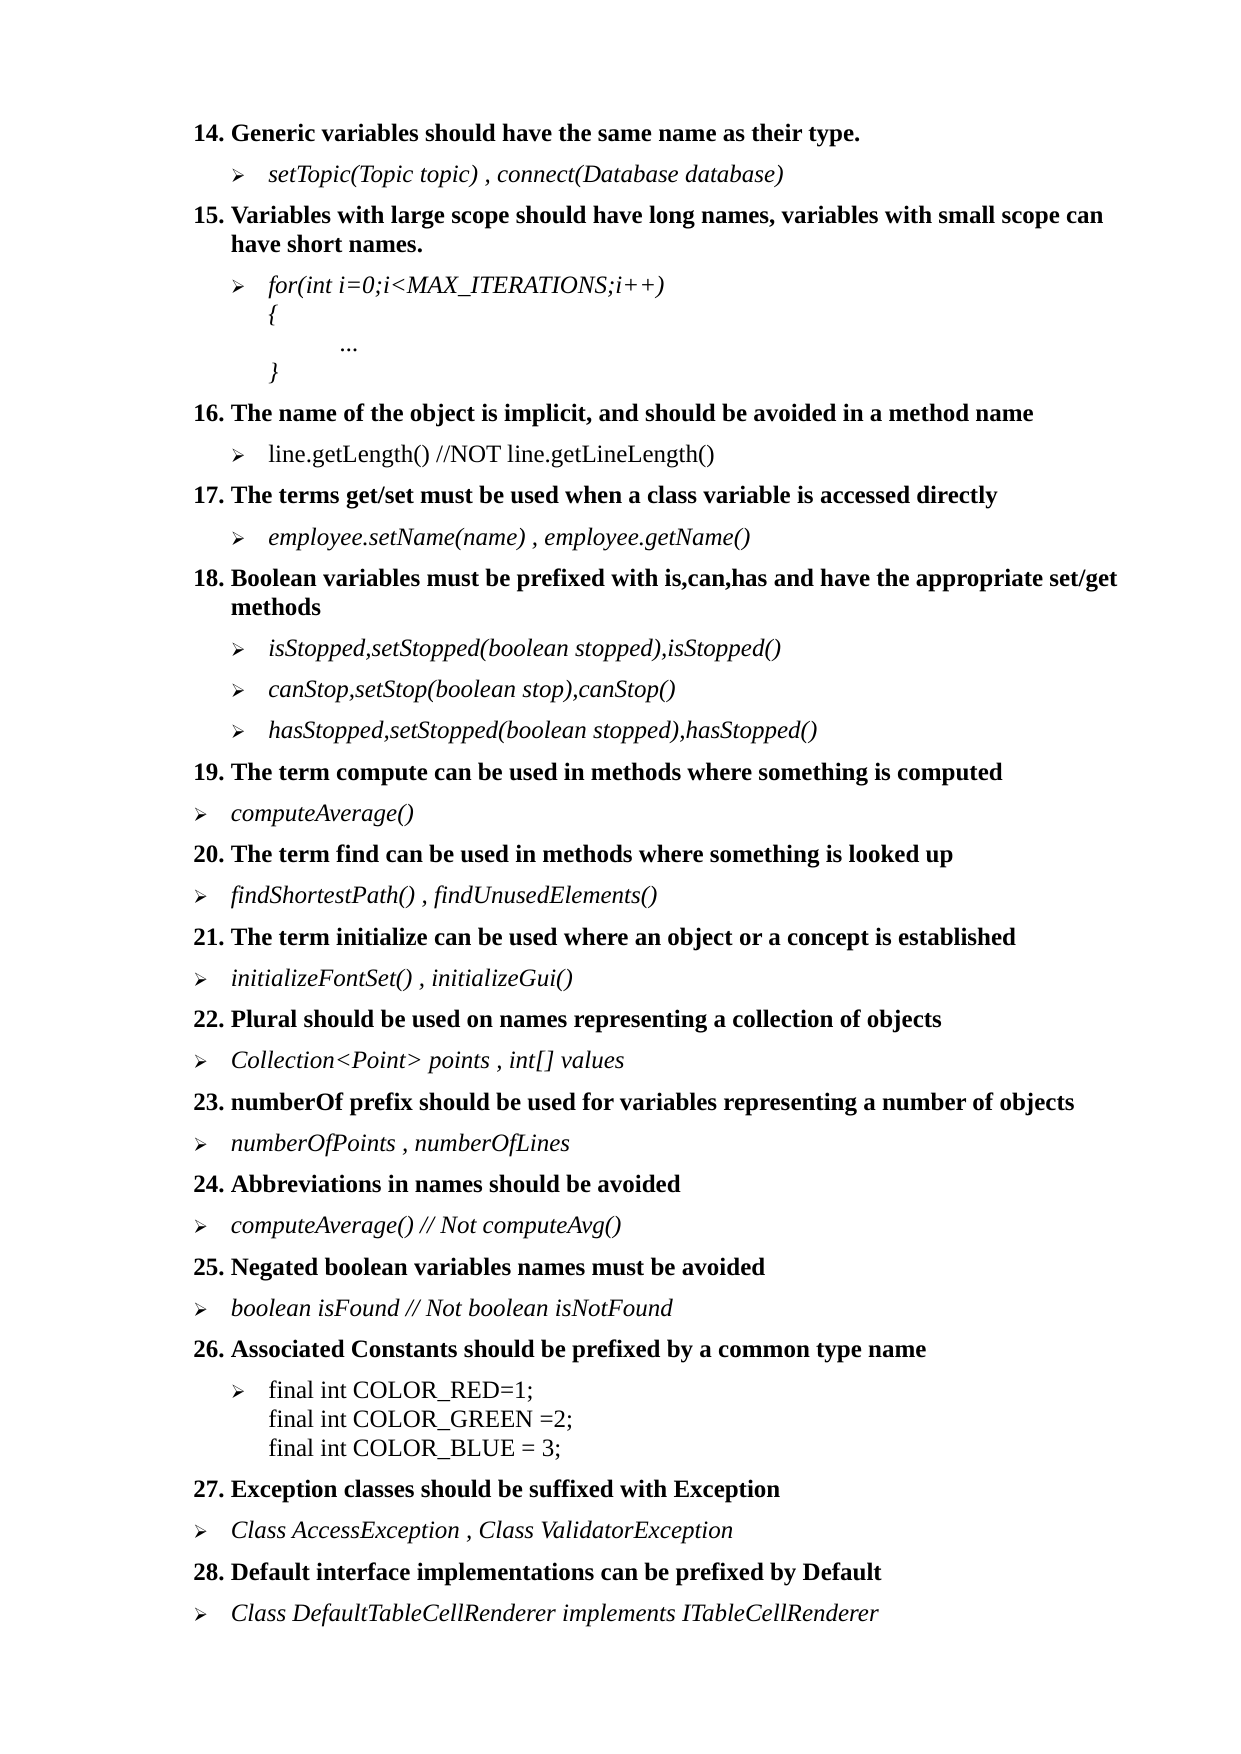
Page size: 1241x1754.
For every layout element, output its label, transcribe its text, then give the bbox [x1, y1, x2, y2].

list Class AccessException , Class ValidatorException [193, 1516, 1122, 1544]
list hasStopped,setStopped(boolean stopped),hasStopped() [231, 716, 1122, 744]
list Exception classes should be suffixed with Exception [193, 1474, 1122, 1503]
list Boolean variables must be prefixed with is,can,has and have the appropriate set/get methods [193, 563, 1122, 621]
list computeAverage() // Not computeAvg() [193, 1211, 1122, 1239]
list line.getLength() //NOT line.getLineLength() [231, 439, 1122, 468]
list findShortestPath() , findUnusedElements() [193, 881, 1122, 909]
list Negated boolean variables names must be avoided [193, 1252, 1122, 1281]
list Plural should be used on names representing a collection of objects [193, 1004, 1122, 1033]
list isStopped,setStopped(boolean stopped),isStopped() [231, 633, 1122, 662]
list numberOfPoints , numberOfLines [193, 1128, 1122, 1157]
list Class DefaultTableCellRenderer implements ITableCellRenderer [193, 1598, 1122, 1627]
list Variables with large scope should have long names, variables with small scope can have short names. [193, 201, 1122, 258]
list The terms get/set must be used when a class variable is accessed directly [193, 481, 1122, 509]
list setTopic(Topic topic) , connect(Database database) [231, 159, 1122, 188]
list Collection<Point> points , int[] values [193, 1046, 1122, 1074]
list The term initialize can be used where an object or a concept is established [193, 922, 1122, 951]
list initializeFontSet() , initializeGui() [193, 963, 1122, 992]
list The term compute can be used in methods where something is computed [193, 757, 1122, 786]
list The name of the object is implicit, and should be avoided in a method name [193, 398, 1122, 427]
list computeAverage() [193, 798, 1122, 827]
list Default interface implementations can be prefixed by Default [193, 1557, 1122, 1586]
list for(int i=0;i<MAX_ITERATIONS;i++) { ... } [231, 271, 1122, 386]
list The term find can be used in methods where something is looked up [193, 839, 1122, 868]
list Generic variables should have the same name as their type. [193, 118, 1122, 147]
list employee.setName(name) , employee.getName() [231, 522, 1122, 551]
list numberOf prefix should be used for variables representing a number of objects [193, 1087, 1122, 1116]
list canStop,setStop(boolean stop),canStop() [231, 674, 1122, 703]
list boolean isFound // Not boolean isNotFound [193, 1293, 1122, 1322]
list final int COLOR_RED=1; final int COLOR_GREEN =2; final int COLOR_BLUE = 3; [231, 1376, 1122, 1462]
list Abbreviations in names should be avoided [193, 1169, 1122, 1198]
list Associated Constants should be prefixed by a common type name [193, 1334, 1122, 1363]
